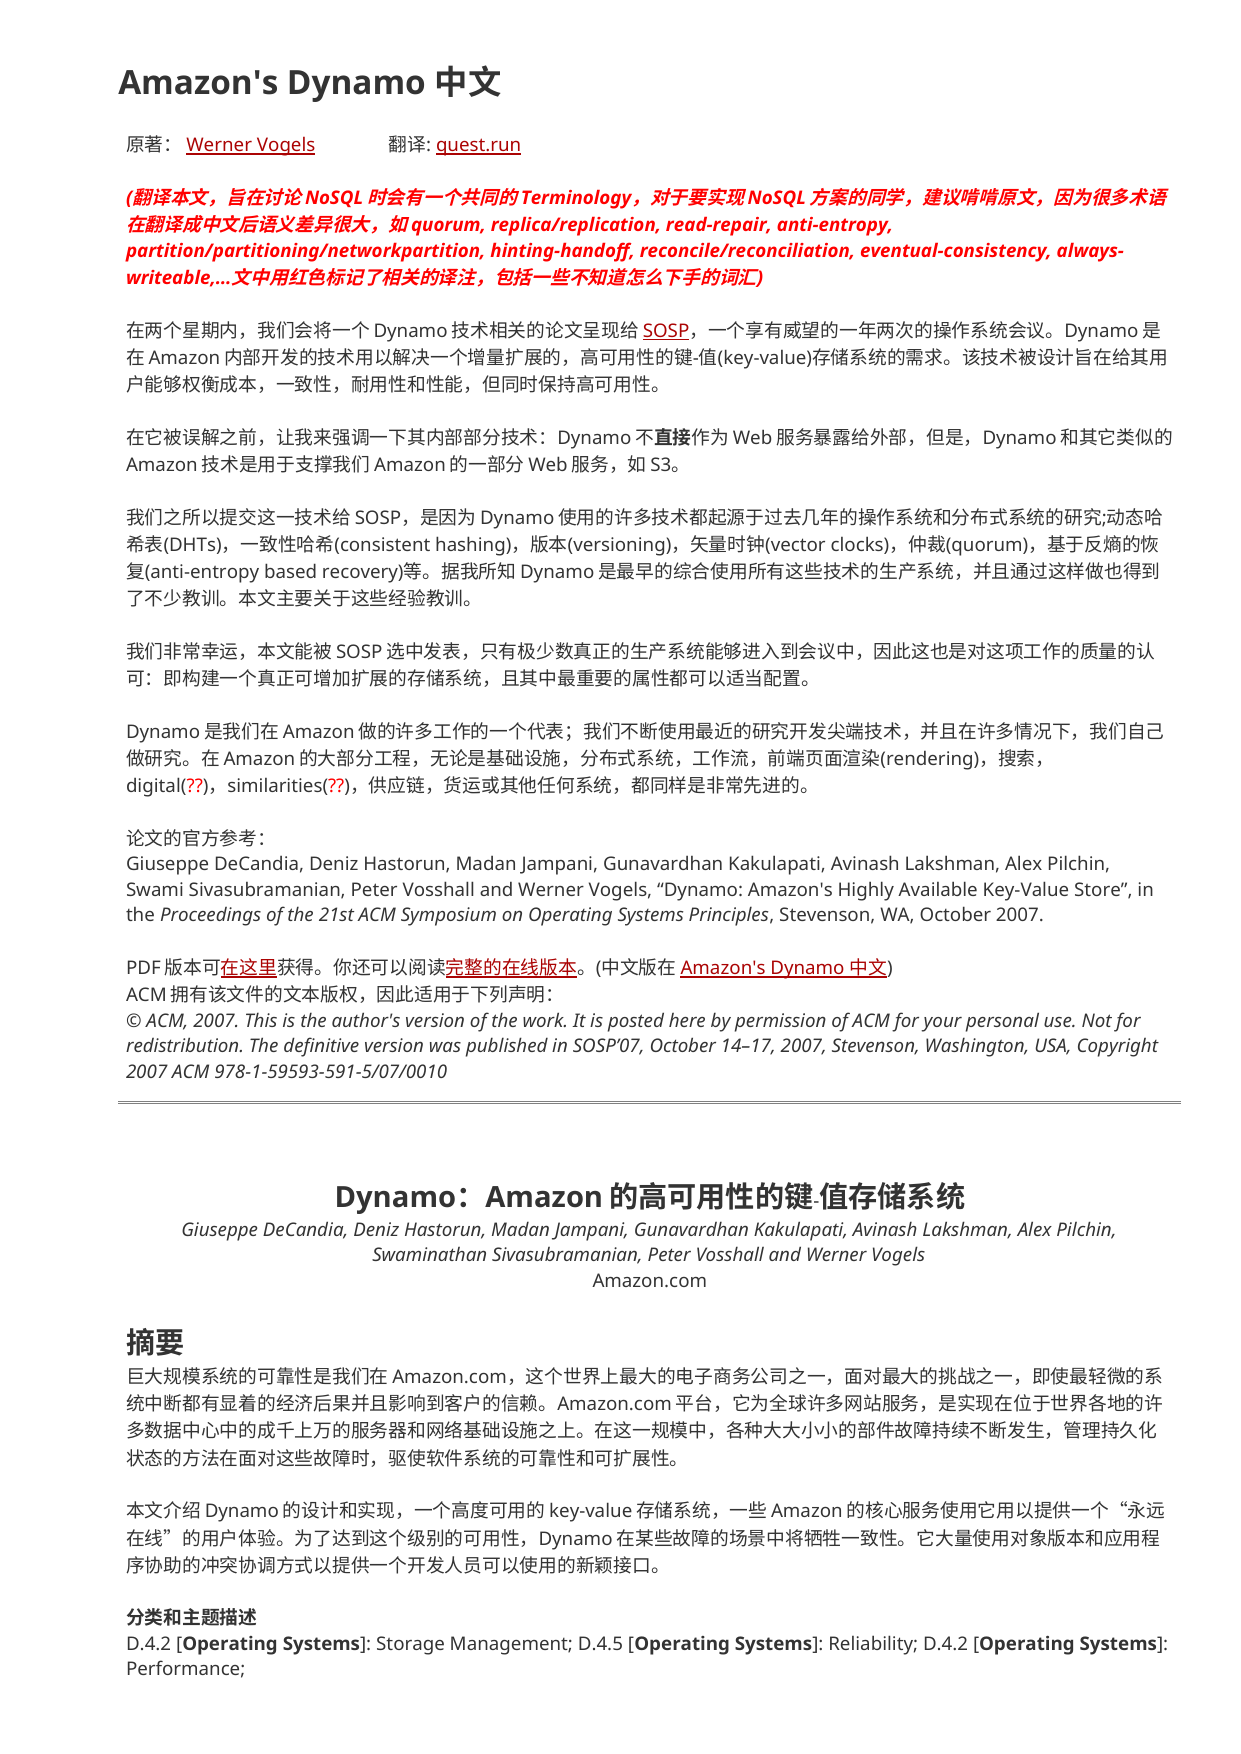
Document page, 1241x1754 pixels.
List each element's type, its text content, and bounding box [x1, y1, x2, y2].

text PDF版本可在这里获得。你还可以阅读完整的在线版本。(中文版在 Amazon's Dynamo 中文) [126, 953, 1173, 980]
text 我们之所以提交这一技术给SOSP，是因为Dynamo使用的许多技术都起源于过去几年的操作系统和分布式系统的研究;动态哈希表(DHTs)，一致性哈希(consistent hashing)，版本(versioning)，矢量时钟(vector clocks)，仲裁(quorum)，基于反熵的恢复(anti-entropy based recovery)等。据我所知Dynamo是最早的综合使用所有这些技术的生产系统，并且通过这样做也得到了不少教训。本文主要关于这些经验教训。 [126, 502, 1173, 611]
text 我们非常幸运，本文能被SOSP选中发表，只有极少数真正的生产系统能够进入到会议中，因此这也是对这项工作的质量的认可：即构建一个真正可增加扩展的存储系统，且其中最重要的属性都可以适当配置。 [126, 637, 1173, 691]
text 原著： Werner Vogels 翻译: quest.run [126, 130, 1173, 157]
text © ACM, 2007. This is the author's version of the work. It is posted here by permission of ACM for your personal use. Not for redistribution. The definitive version was published in SOSP’07, October 14–17, 2007, Stevenson, Washington, USA, Copyright 2007 ACM 978-1-59593-591-5/07/0010 [126, 1007, 1173, 1084]
text ACM拥有该文件的文本版权，因此适用于下列声明： [126, 980, 1173, 1007]
text Amazon.com [118, 1267, 1181, 1292]
text 在两个星期内，我们会将一个Dynamo技术相关的论文呈现给SOSP，一个享有威望的一年两次的操作系统会议。Dynamo是在Amazon内部开发的技术用以解决一个增量扩展的，高可用性的键-值(key-value)存储系统的需求。该技术被设计旨在给其用户能够权衡成本，一致性，耐用性和性能，但同时保持高可用性。 [126, 315, 1173, 397]
subtitle 摘要 [126, 1322, 1173, 1362]
text Dynamo：Amazon的高可用性的键-值存储系统 [126, 1173, 1173, 1216]
text Giuseppe DeCandia, Deniz Hastorun, Madan Jampani, Gunavardhan Kakulapati, Avinash Lakshman, Alex Pilchin, Swami Sivasubramanian, Peter Vosshall and Werner Vogels, “Dynamo: Amazon's Highly Available Key-Value Store”, in the Proceedings of the 21st ACM Symposium on Operating Systems Principles, Stevenson, WA, October 2007. [126, 851, 1173, 927]
text Amazon's Dynamo 中文 [118, 59, 1181, 104]
text 本文介绍Dynamo的设计和实现，一个高度可用的key-value存储系统，一些Amazon的核心服务使用它用以提供一个“永远在线”的用户体验。为了达到这个级别的可用性，Dynamo在某些故障的场景中将牺牲一致性。它大量使用对象版本和应用程序协助的冲突协调方式以提供一个开发人员可以使用的新颖接口。 [126, 1496, 1173, 1577]
text Giuseppe DeCandia, Deniz Hastorun, Madan Jampani, Gunavardhan Kakulapati, Avinash Lakshman, Alex Pilchin, Swaminathan Sivasubramanian, Peter Vosshall and Werner Vogels [126, 1216, 1173, 1267]
text Dynamo是我们在Amazon做的许多工作的一个代表；我们不断使用最近的研究开发尖端技术，并且在许多情况下，我们自己做研究。在Amazon的大部分工程，无论是基础设施，分布式系统，工作流，前端页面渲染(rendering)，搜索，digital(??)，similarities(??)，供应链，货运或其他任何系统，都同样是非常先进的。 [126, 716, 1173, 798]
text 分类和主题描述 D.4.2 [Operating Systems]: Storage Management; D.4.5 [Operating Systems]: Reliability; D.4.2 [Operating Systems]: Performance; [126, 1603, 1173, 1681]
text (翻译本文，旨在讨论NoSQL时会有一个共同的Terminology，对于要实现NoSQL方案的同学，建议啃啃原文，因为很多术语在翻译成中文后语义差异很大，如quorum, replica/replication, read-repair, anti-entropy, partition/partitioning/networkpartition, hinting-handoff, reconcile/reconciliation, eventual-consistency, always-writeable,…文中用红色标记了相关的译注，包括一些不知道怎么下手的词汇) [126, 183, 1173, 290]
text 在它被误解之前，让我来强调一下其内部部分技术：Dynamo不直接作为Web服务暴露给外部，但是，Dynamo和其它类似的Amazon技术是用于支撑我们Amazon的一部分Web服务，如S3。 [126, 422, 1173, 477]
text 论文的官方参考： [126, 823, 1173, 851]
text 巨大规模系统的可靠性是我们在Amazon.com，这个世界上最大的电子商务公司之一，面对最大的挑战之一，即使最轻微的系统中断都有显着的经济后果并且影响到客户的信赖。Amazon.com平台，它为全球许多网站服务，是实现在位于世界各地的许多数据中心中的成千上万的服务器和网络基础设施之上。在这一规模中，各种大大小小的部件故障持续不断发生，管理持久化状态的方法在面对这些故障时，驱使软件系统的可靠性和可扩展性。 [126, 1362, 1173, 1470]
